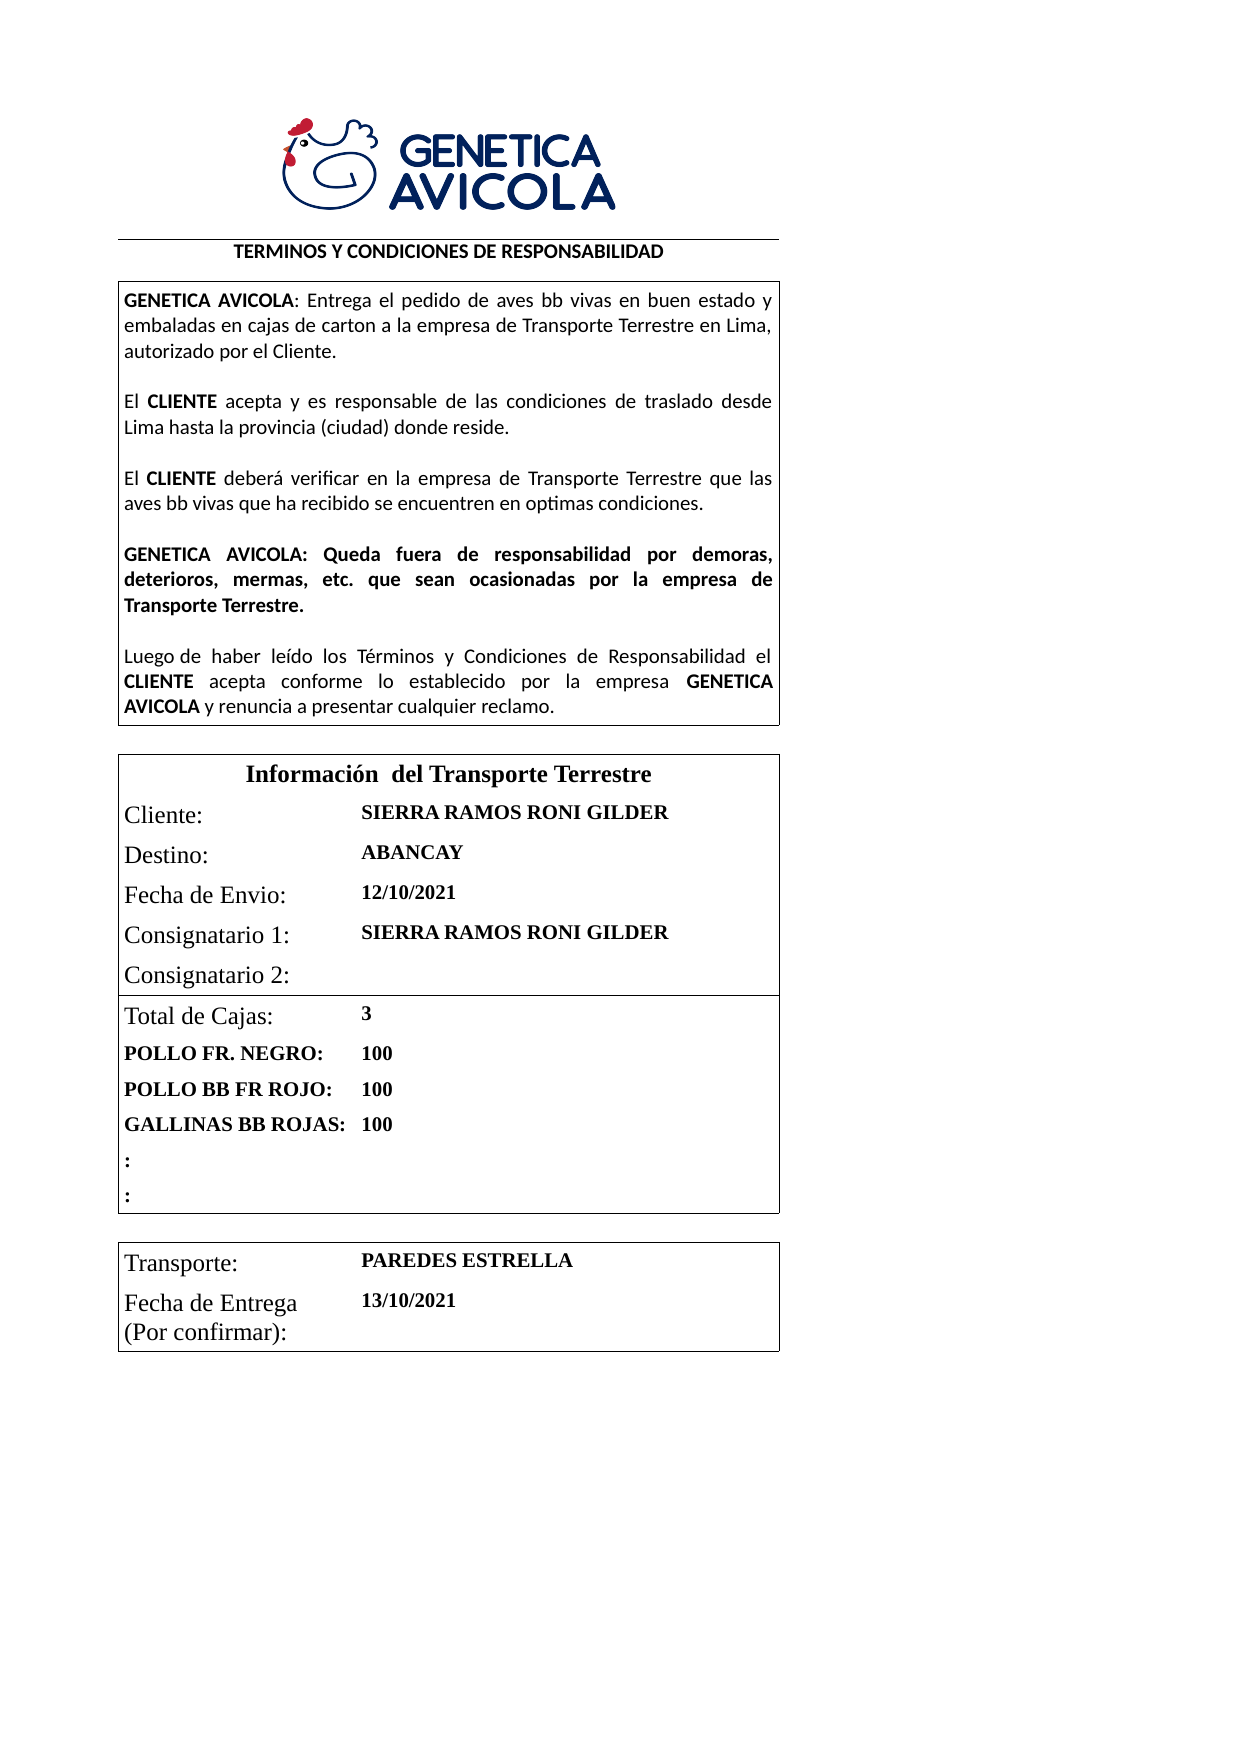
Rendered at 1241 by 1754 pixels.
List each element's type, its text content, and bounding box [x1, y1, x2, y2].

table_cell POLLO BB FR ROJO: [119, 1071, 356, 1106]
table_cell 100 [356, 1035, 779, 1071]
table_cell [356, 1178, 779, 1213]
table_cell [356, 1142, 779, 1177]
table_cell SIERRA RAMOS RONI GILDER [356, 794, 779, 834]
table_cell Transporte: [119, 1243, 356, 1282]
table_cell 12/10/2021 [356, 874, 779, 914]
table_header Información del Transporte Terrestre [119, 755, 779, 794]
table_cell 100 [356, 1106, 779, 1142]
table_cell : [119, 1178, 356, 1213]
table_cell GENETICA AVICOLA: Entrega el pedido de aves bb vivas en buen estado y embaladas en cajas de carton a la empresa de Transporte Terrestre en Lima, autorizado por el Cliente. El CLIENTE acepta y es responsable de las condiciones de traslado desde Lima hasta la provincia (ciudad) donde reside. El CLIENTE deberá verificar en la empresa de Transporte Terrestre que las aves bb vivas que ha recibido se encuentren en optimas condiciones. GENETICA AVICOLA: Queda fuera de responsabilidad por demoras, deterioros, mermas, etc. que sean ocasionadas por la empresa de Transporte Terrestre. Luego de haber leído los Términos y Condiciones de Responsabilidad el CLIENTE acepta conforme lo establecido por la empresa GENETICA AVICOLA y renuncia a presentar cualquier reclamo. [119, 282, 779, 725]
picture [282, 118, 616, 210]
table_cell Destino: [119, 834, 356, 874]
table_cell [356, 1214, 779, 1242]
table_cell : [119, 1142, 356, 1177]
table_cell 100 [356, 1071, 779, 1106]
table_cell ABANCAY [356, 834, 779, 874]
table_cell Consignatario 1: [119, 915, 356, 955]
table_cell 3 [356, 996, 779, 1035]
table_cell 13/10/2021 [356, 1282, 779, 1351]
table_cell Fecha de Entrega (Por confirmar): [119, 1282, 356, 1351]
table_cell POLLO FR. NEGRO: [119, 1035, 356, 1071]
table_cell Fecha de Envio: [119, 874, 356, 914]
table_cell PAREDES ESTRELLA [356, 1243, 779, 1282]
table_cell [118, 1214, 356, 1242]
table_cell Cliente: [119, 794, 356, 834]
table_header TERMINOS Y CONDICIONES DE RESPONSABILIDAD [118, 240, 779, 281]
table_cell GALLINAS BB ROJAS: [119, 1106, 356, 1142]
table_cell [356, 955, 779, 995]
table_cell Total de Cajas: [119, 996, 356, 1035]
table_cell SIERRA RAMOS RONI GILDER [356, 915, 779, 955]
table_cell Consignatario 2: [119, 955, 356, 995]
